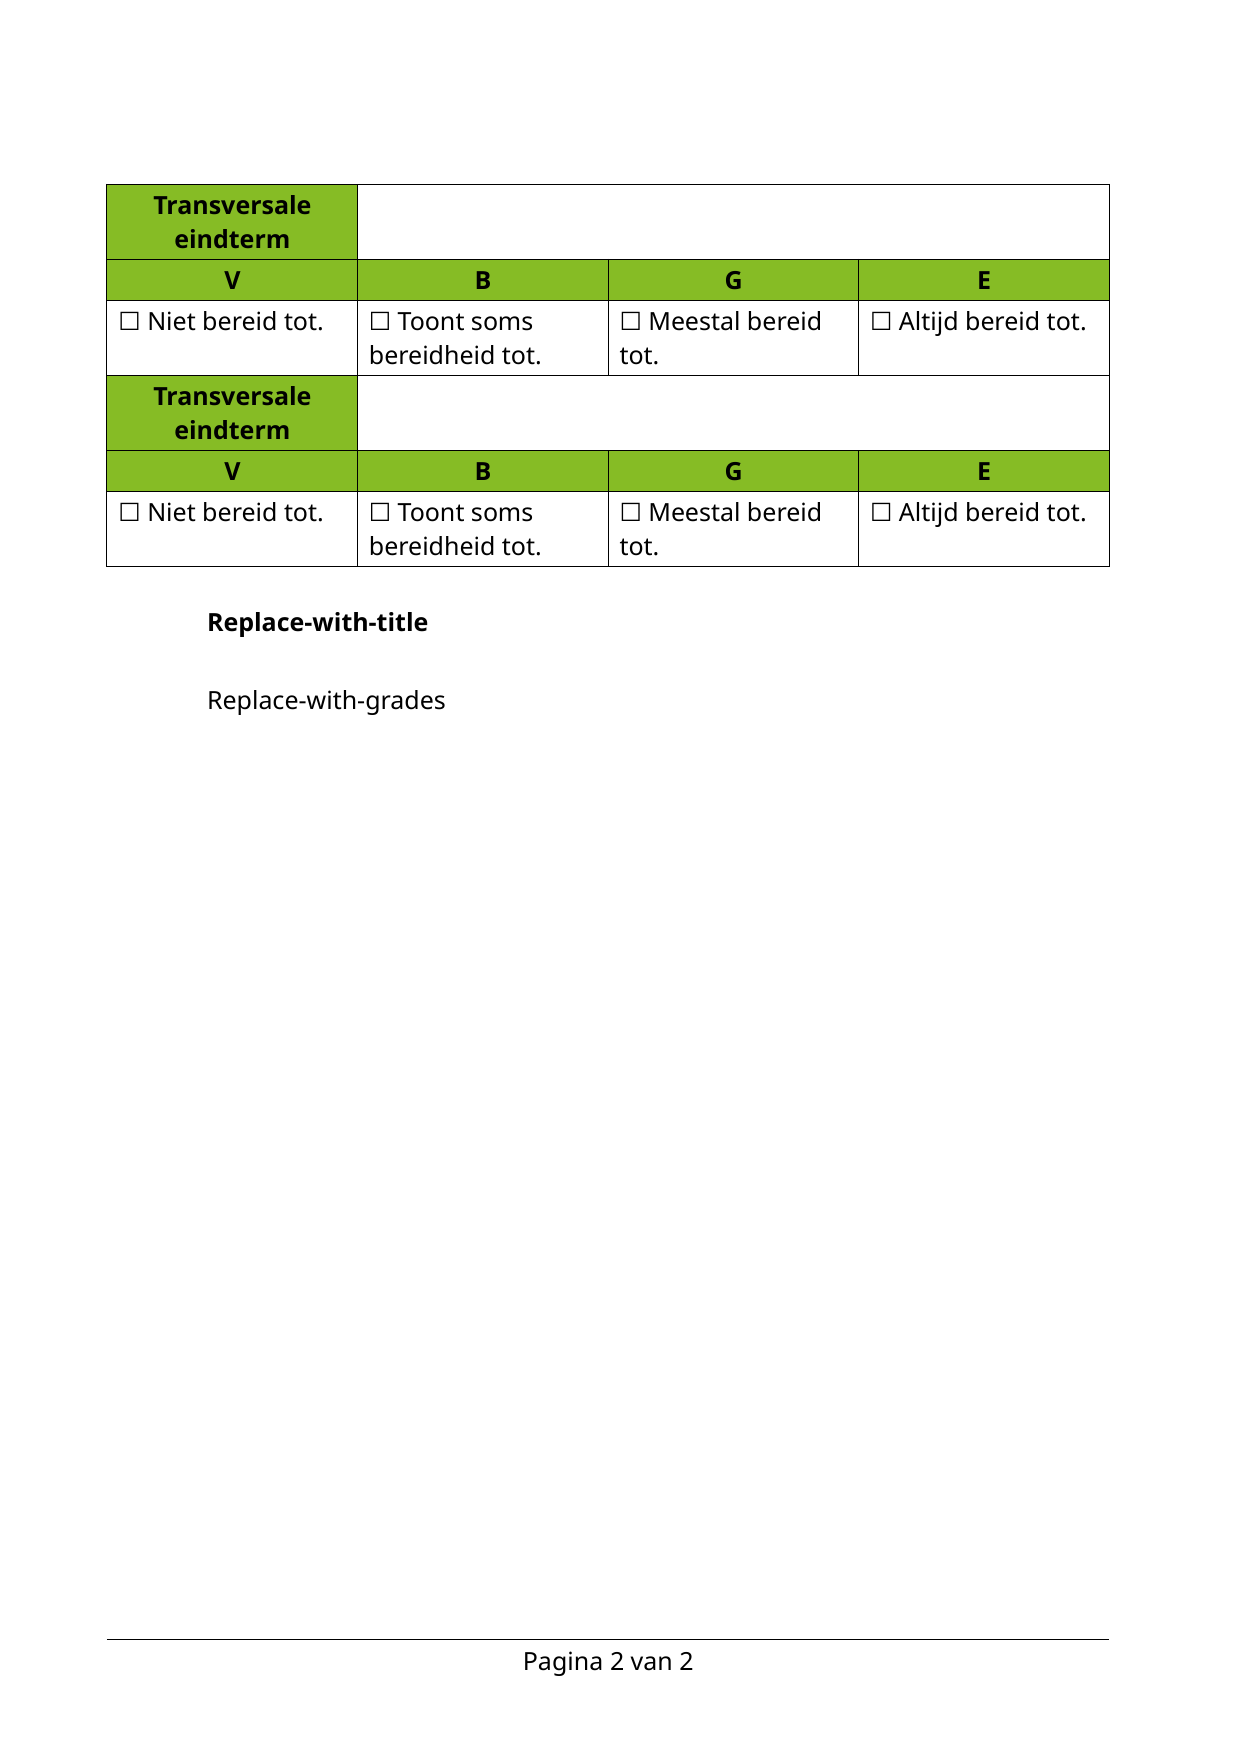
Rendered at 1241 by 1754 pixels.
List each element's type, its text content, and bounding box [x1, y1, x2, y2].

table_cell B [358, 260, 608, 300]
text Replace-with-title [207, 604, 1122, 638]
table_cell E [859, 451, 1109, 491]
table_cell V [107, 451, 357, 491]
table_cell ☐ Toont soms bereidheid tot. [358, 492, 608, 566]
table_cell G [609, 451, 858, 491]
table_cell ☐ Altijd bereid tot. [859, 301, 1109, 375]
table_cell ☐ Meestal bereid tot. [609, 492, 858, 566]
table_cell G [609, 260, 858, 300]
table_cell B [358, 451, 608, 491]
table_cell ☐ Meestal bereid tot. [609, 301, 858, 375]
table_header [358, 185, 1109, 259]
table_cell V [107, 260, 357, 300]
table_cell ☐ Niet bereid tot. [107, 301, 357, 375]
table_cell [358, 376, 1109, 450]
table_cell Transversale eindterm [107, 376, 357, 450]
table_cell ☐ Niet bereid tot. [107, 492, 357, 566]
table_cell ☐ Altijd bereid tot. [859, 492, 1109, 566]
table_header Transversale eindterm [107, 185, 357, 259]
text Replace-with-grades [207, 683, 1122, 717]
table_cell ☐ Toont soms bereidheid tot. [358, 301, 608, 375]
table_cell E [859, 260, 1109, 300]
